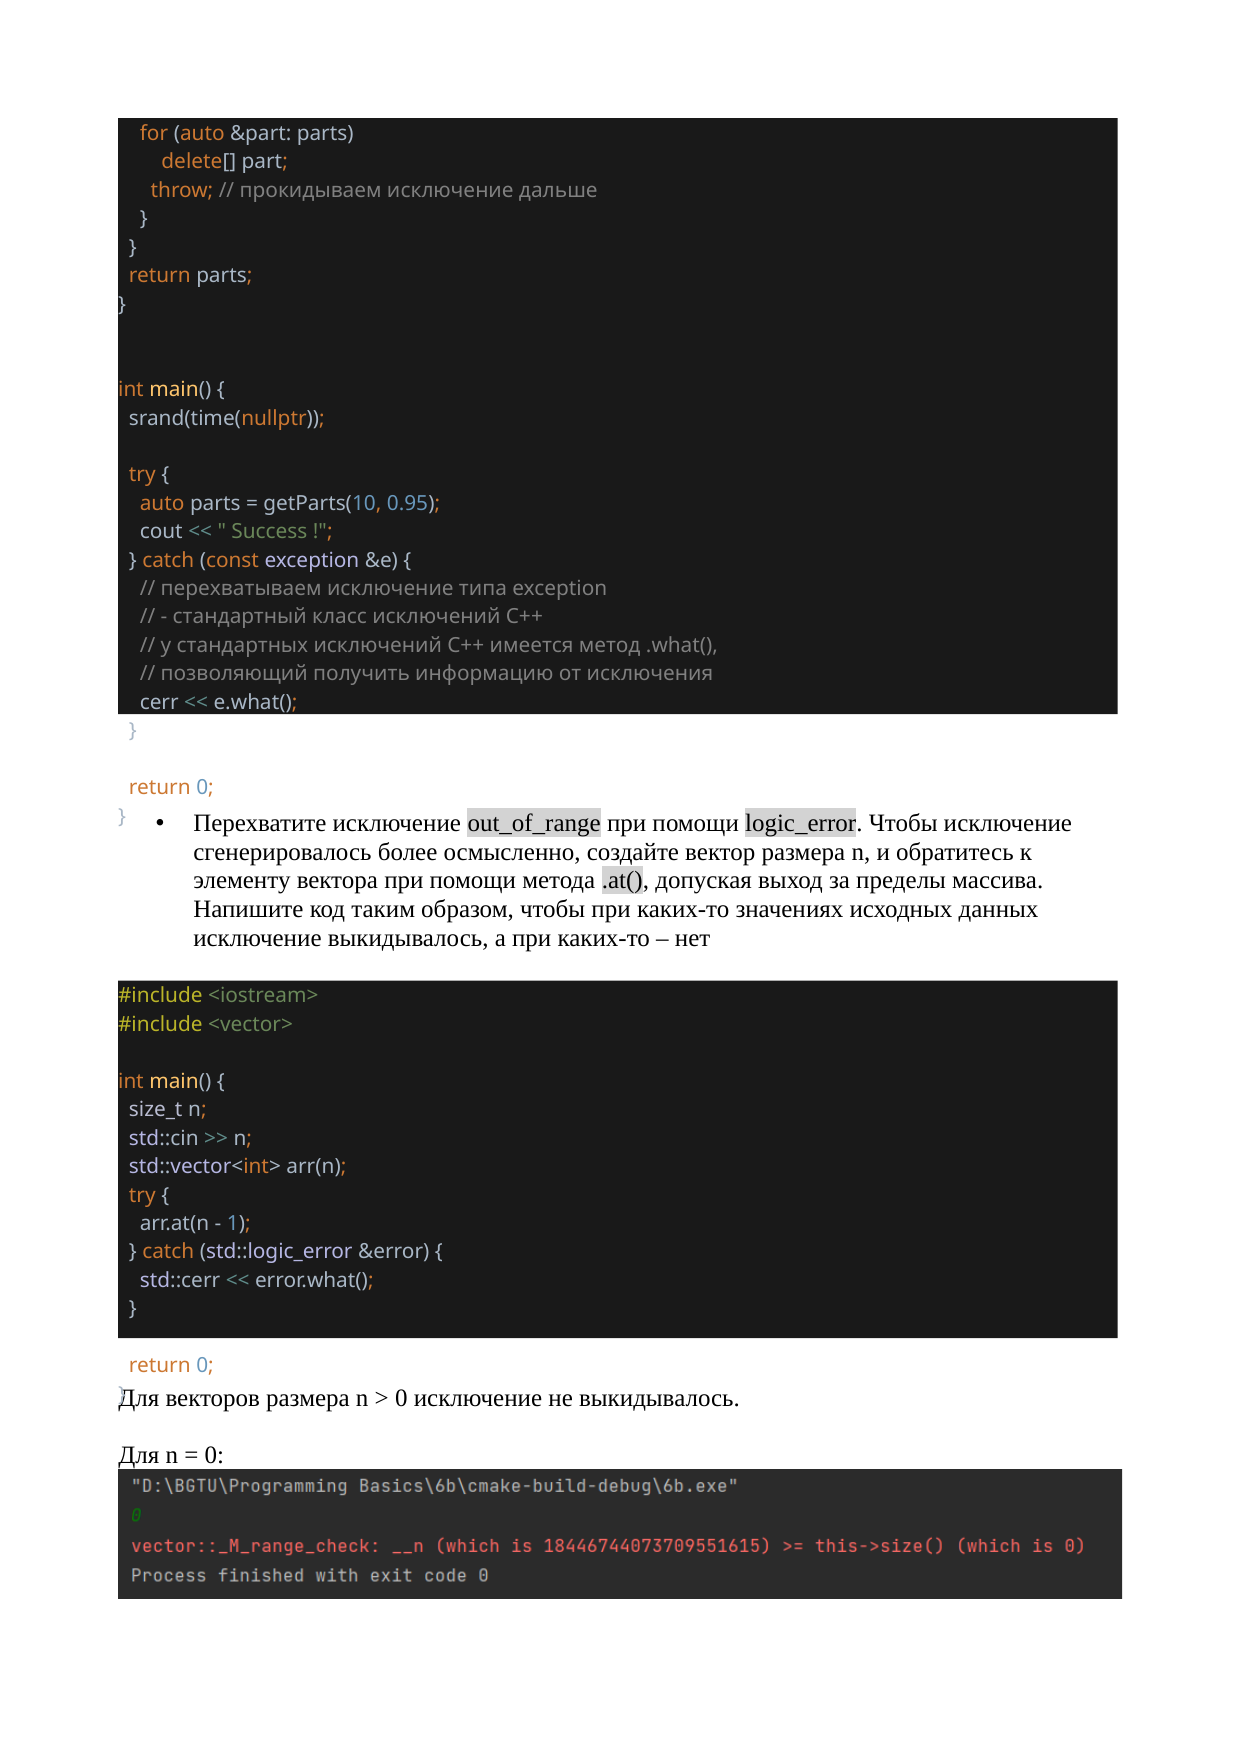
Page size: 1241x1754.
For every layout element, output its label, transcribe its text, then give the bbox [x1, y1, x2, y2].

text Для n = 0: [118, 1441, 1122, 1469]
list Перехватите исключение out_of_range при помощи logic_error. Чтобы исключение сгенерировалось более осмысленно, создайте вектор размера n, и обратитесь к элементу вектора при помощи метода .at(), допуская выход за пределы массива. Напишите код таким образом, чтобы при каких-то значениях исходных данных исключение выкидывалось, а при каких-то – нет [156, 808, 1122, 952]
text Для векторов размера n > 0 исключение не выкидывалось. [118, 1383, 1122, 1412]
picture [118, 1469, 1123, 1599]
